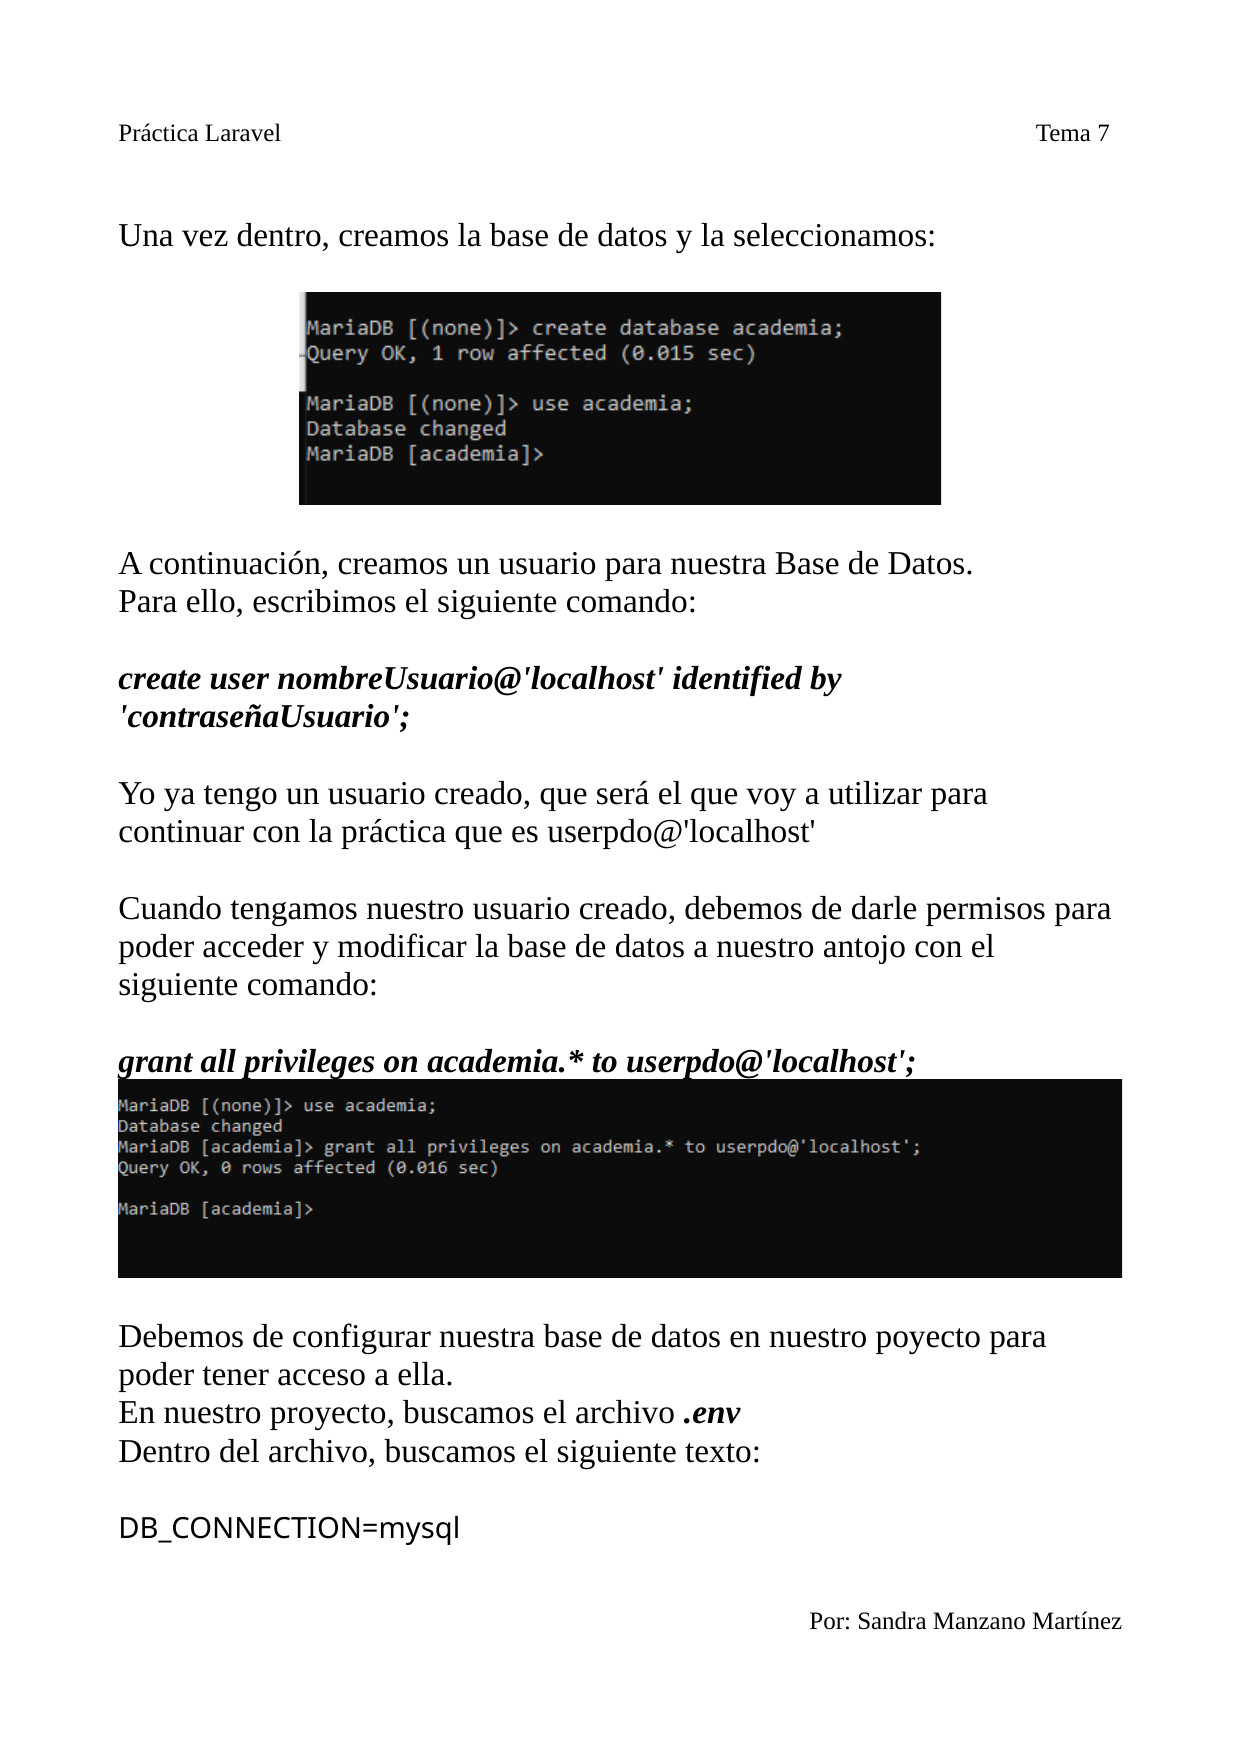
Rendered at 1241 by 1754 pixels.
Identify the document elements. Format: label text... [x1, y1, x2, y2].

text Debemos de configurar nuestra base de datos en nuestro poyecto para poder tener acceso a ella. [118, 1316, 1122, 1393]
text DB_CONNECTION=mysql [118, 1508, 1122, 1547]
text Dentro del archivo, buscamos el siguiente texto: [118, 1431, 1122, 1469]
text create user nombreUsuario@'localhost' identified by 'contraseñaUsuario'; [118, 658, 1122, 734]
text Cuando tengamos nuestro usuario creado, debemos de darle permisos para poder acceder y modificar la base de datos a nuestro antojo con el siguiente comando: [118, 888, 1122, 1003]
text grant all privileges on academia.* to userpdo@'localhost'; [118, 1041, 1122, 1079]
text Yo ya tengo un usuario creado, que será el que voy a utilizar para continuar con la práctica que es userpdo@'localhost' [118, 773, 1122, 849]
picture [118, 1079, 1123, 1278]
text A continuación, creamos un usuario para nuestra Base de Datos. [118, 543, 1122, 581]
text En nuestro proyecto, buscamos el archivo .env [118, 1393, 1122, 1431]
picture [299, 292, 942, 505]
text Para ello, escribimos el siguiente comando: [118, 581, 1122, 619]
text Una vez dentro, creamos la base de datos y la seleccionamos: [118, 215, 1122, 254]
